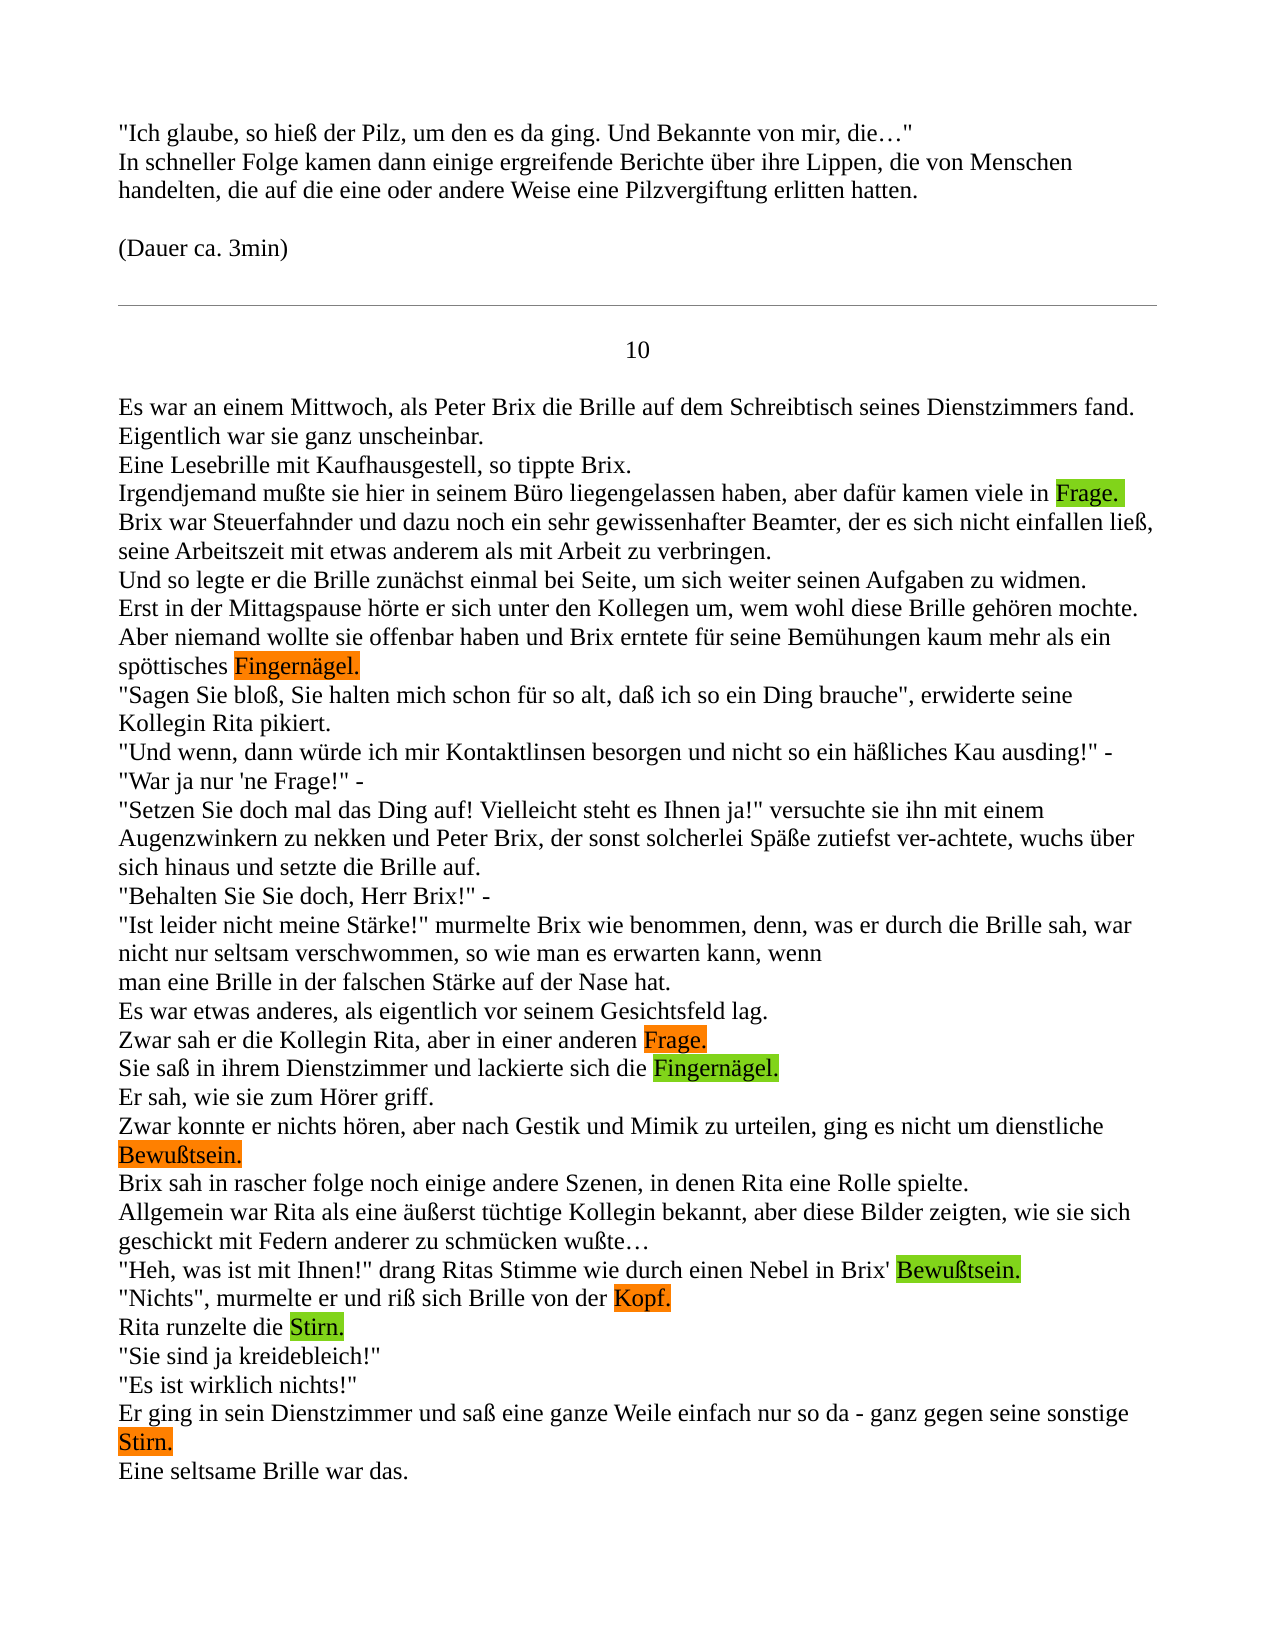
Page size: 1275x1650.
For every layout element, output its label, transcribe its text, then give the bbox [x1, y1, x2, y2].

text spöttisches Fingernägel. [118, 651, 1157, 680]
text Eine seltsame Brille war das. [118, 1456, 1157, 1485]
text "Ich glaube, so hieß der Pilz, um den es da ging. Und Bekannte von mir, die…" [118, 118, 1157, 147]
text Es war etwas anderes, als eigentlich vor seinem Gesichtsfeld lag. [118, 996, 1157, 1025]
text Zwar sah er die Kollegin Rita, aber in einer anderen Frage. [118, 1025, 1157, 1053]
text Allgemein war Rita als eine äußerst tüchtige Kollegin bekannt, aber diese Bilder zeigten, wie sie sich geschickt mit Federn anderer zu schmücken wußte… [118, 1197, 1157, 1255]
text Aber niemand wollte sie offenbar haben und Brix erntete für seine Bemühungen kaum mehr als ein [118, 622, 1157, 651]
text "Nichts", murmelte er und riß sich Brille von der Kopf. [118, 1283, 1157, 1312]
text "Sie sind ja kreidebleich!" [118, 1341, 1157, 1370]
text Rita runzelte die Stirn. [118, 1312, 1157, 1341]
text 10 [118, 335, 1157, 363]
text Und so legte er die Brille zunächst einmal bei Seite, um sich weiter seinen Aufgaben zu widmen. [118, 565, 1157, 593]
text "Heh, was ist mit Ihnen!" drang Ritas Stimme wie durch einen Nebel in Brix' Bewußtsein. [118, 1255, 1157, 1283]
text Stirn. [118, 1427, 1157, 1456]
text "Sagen Sie bloß, Sie halten mich schon für so alt, daß ich so ein Ding brauche", erwiderte seine Kollegin Rita pikiert. [118, 680, 1157, 737]
text Er ging in sein Dienstzimmer und saß eine ganze Weile einfach nur so da - ganz gegen seine sonstige [118, 1398, 1157, 1427]
text "Es ist wirklich nichts!" [118, 1370, 1157, 1398]
text "Setzen Sie doch mal das Ding auf! Vielleicht steht es Ihnen ja!" versuchte sie ihn mit einem Augenzwinkern zu nekken und Peter Brix, der sonst solcherlei Späße zutiefst ver-achtete, wuchs über [118, 795, 1157, 852]
text "War ja nur 'ne Frage!" - [118, 766, 1157, 795]
text "Und wenn, dann würde ich mir Kontaktlinsen besorgen und nicht so ein häßliches Kau ausding!" - [118, 737, 1157, 766]
text Zwar konnte er nichts hören, aber nach Gestik und Mimik zu urteilen, ging es nicht um dienstliche Bewußtsein. [118, 1111, 1157, 1168]
text Er sah, wie sie zum Hörer griff. [118, 1082, 1157, 1111]
text Sie saß in ihrem Dienstzimmer und lackierte sich die Fingernägel. [118, 1053, 1157, 1082]
text Irgendjemand mußte sie hier in seinem Büro liegengelassen haben, aber dafür kamen viele in Frage. Brix war Steuerfahnder und dazu noch ein sehr gewissenhafter Beamter, der es sich nicht einfallen ließ, seine Arbeitszeit mit etwas anderem als mit Arbeit zu verbringen. [118, 478, 1157, 565]
text (Dauer ca. 3min) [118, 233, 1157, 262]
text sich hinaus und setzte die Brille auf. [118, 852, 1157, 881]
text "Ist leider nicht meine Stärke!" murmelte Brix wie benommen, denn, was er durch die Brille sah, war nicht nur seltsam verschwommen, so wie man es erwarten kann, wenn [118, 910, 1157, 967]
text In schneller Folge kamen dann einige ergreifende Berichte über ihre Lippen, die von Menschen handelten, die auf die eine oder andere Weise eine Pilzvergiftung erlitten hatten. [118, 147, 1157, 204]
text Es war an einem Mittwoch, als Peter Brix die Brille auf dem Schreibtisch seines Dienstzimmers fand. Eigentlich war sie ganz unscheinbar. [118, 392, 1157, 450]
text Eine Lesebrille mit Kaufhausgestell, so tippte Brix. [118, 450, 1157, 478]
text Brix sah in rascher folge noch einige andere Szenen, in denen Rita eine Rolle spielte. [118, 1168, 1157, 1197]
text Erst in der Mittagspause hörte er sich unter den Kollegen um, wem wohl diese Brille gehören mochte. [118, 593, 1157, 622]
text "Behalten Sie Sie doch, Herr Brix!" - [118, 881, 1157, 910]
text man eine Brille in der falschen Stärke auf der Nase hat. [118, 967, 1157, 996]
